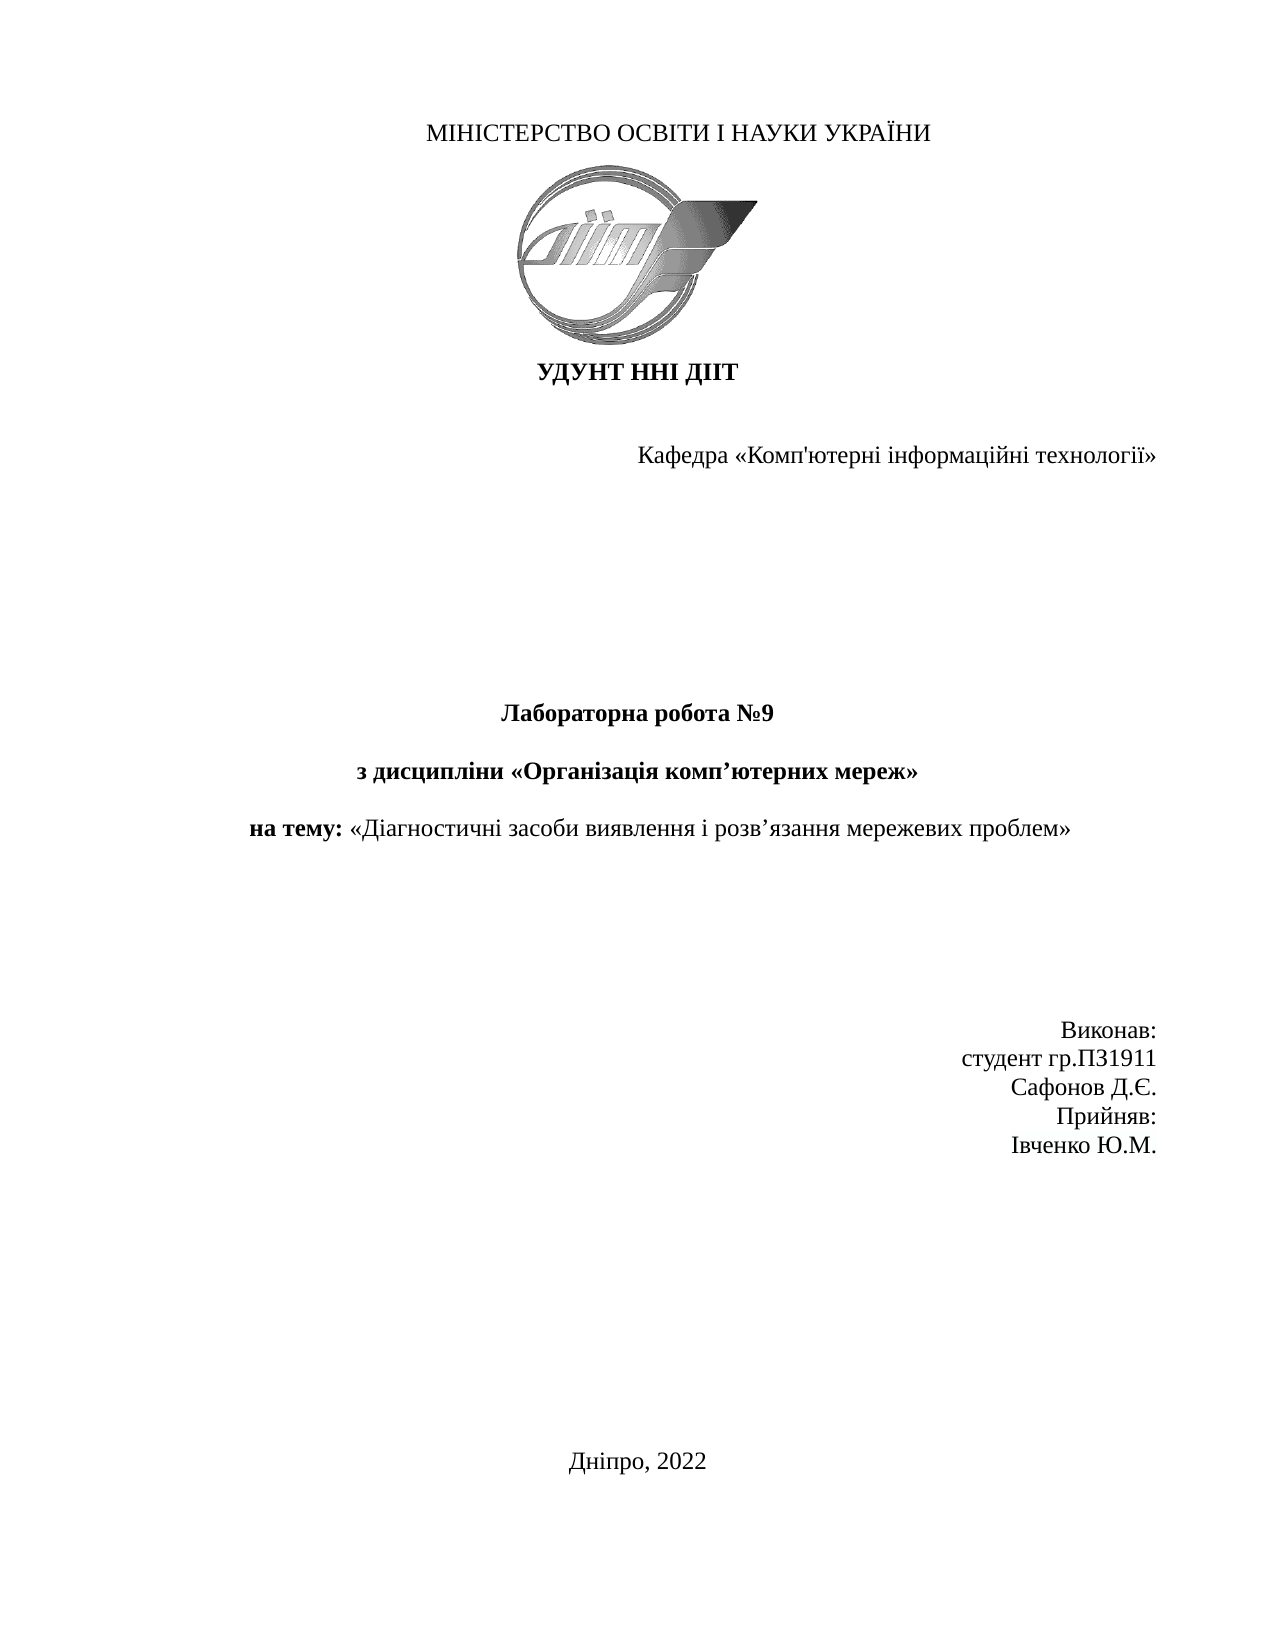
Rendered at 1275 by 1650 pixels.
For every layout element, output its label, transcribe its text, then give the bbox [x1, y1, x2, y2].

text студент гр.ПЗ1911 [709, 1043, 1157, 1072]
text Дніпро, 2022 [118, 1446, 1157, 1475]
text Прийняв: [709, 1101, 1157, 1130]
text Кафедра «Комп'ютерні інформаційні технології» [118, 440, 1157, 468]
text Лабораторна робота №9 [118, 698, 1157, 727]
text Виконав: [118, 1015, 1157, 1043]
text з дисципліни «Організація комп’ютерних мереж» [118, 727, 1157, 785]
text МІНІСТЕРСТВО ОСВІТИ І НАУКИ УКРАЇНИ [155, 118, 1157, 147]
text на тему: «Діагностичні засоби виявлення і розв’язання мережевих проблем» [118, 813, 1157, 842]
text УДУНТ ННІ ДІІТ [118, 357, 1157, 386]
text Івченко Ю.М. [709, 1130, 1157, 1158]
text Сафонов Д.Є. [709, 1072, 1157, 1101]
